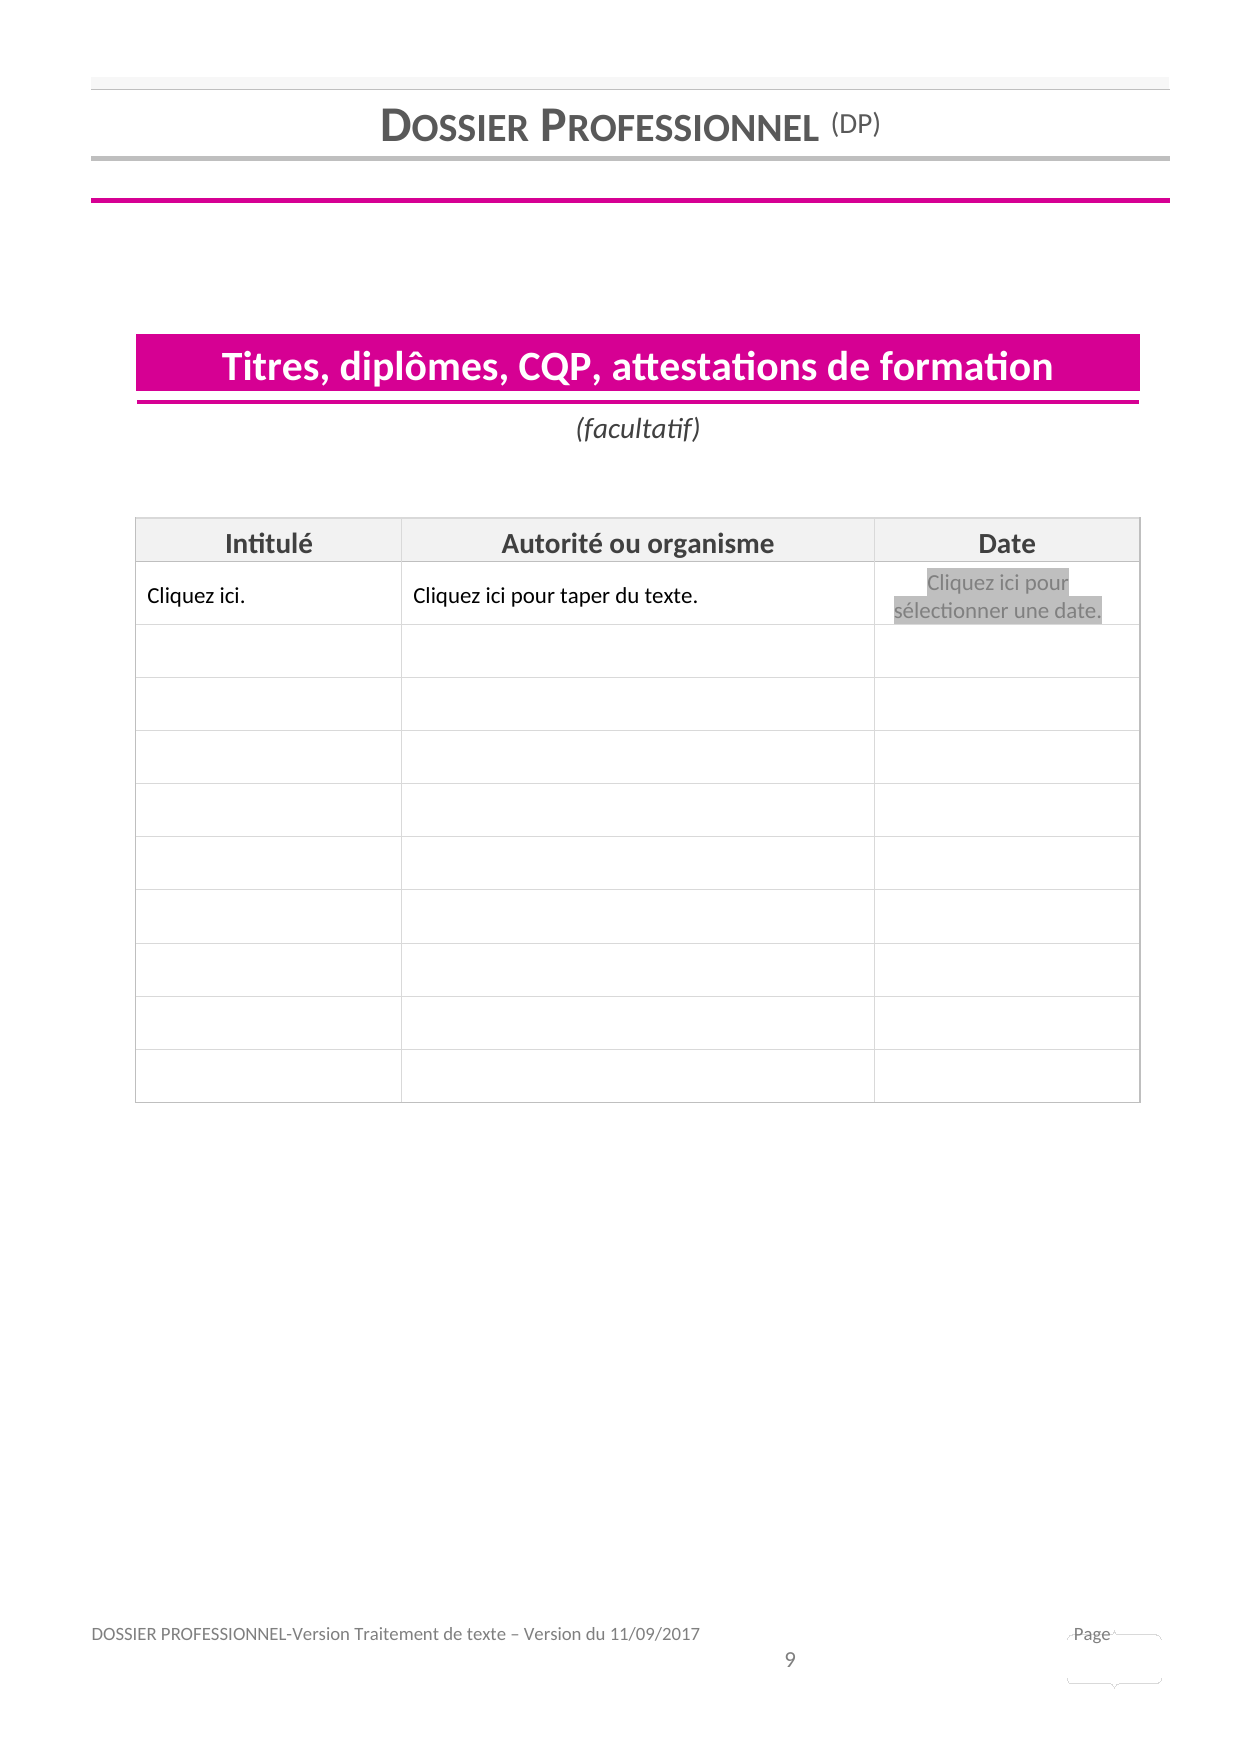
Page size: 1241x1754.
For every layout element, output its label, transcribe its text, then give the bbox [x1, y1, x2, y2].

table_cell [402, 678, 874, 730]
table_cell [136, 997, 401, 1049]
table_cell [402, 1050, 874, 1102]
table_cell (facultatif) [136, 400, 1140, 517]
table_cell [402, 997, 874, 1049]
table_cell [136, 391, 1140, 399]
table_cell [875, 625, 1139, 677]
table_cell [136, 944, 401, 996]
table_cell [875, 678, 1139, 730]
table_cell [136, 1050, 401, 1102]
table_cell [402, 944, 874, 996]
table_cell Date [875, 519, 1139, 561]
table_cell [875, 890, 1139, 942]
table_cell [402, 731, 874, 783]
table_cell [402, 784, 874, 836]
table_cell [875, 784, 1139, 836]
table_cell Cliquez ici pour sélectionner une date. [875, 562, 1139, 624]
table_header Titres, diplômes, CQP, attestations de formation [136, 334, 1140, 391]
table_cell Cliquez ici. [136, 562, 401, 624]
table_cell [136, 784, 401, 836]
table_cell [136, 837, 401, 889]
table_cell [875, 944, 1139, 996]
table_cell Intitulé [136, 519, 401, 561]
table_cell Autorité ou organisme [402, 519, 874, 561]
table_cell [875, 731, 1139, 783]
table_cell [136, 890, 401, 942]
table_cell [875, 997, 1139, 1049]
table_cell [402, 890, 874, 942]
table_cell [136, 731, 401, 783]
table_cell Cliquez ici pour taper du texte. [402, 562, 874, 624]
table_cell [875, 1050, 1139, 1102]
table_cell [402, 837, 874, 889]
table_cell [136, 678, 401, 730]
table_cell [875, 837, 1139, 889]
table_cell [136, 625, 401, 677]
table_cell [402, 625, 874, 677]
